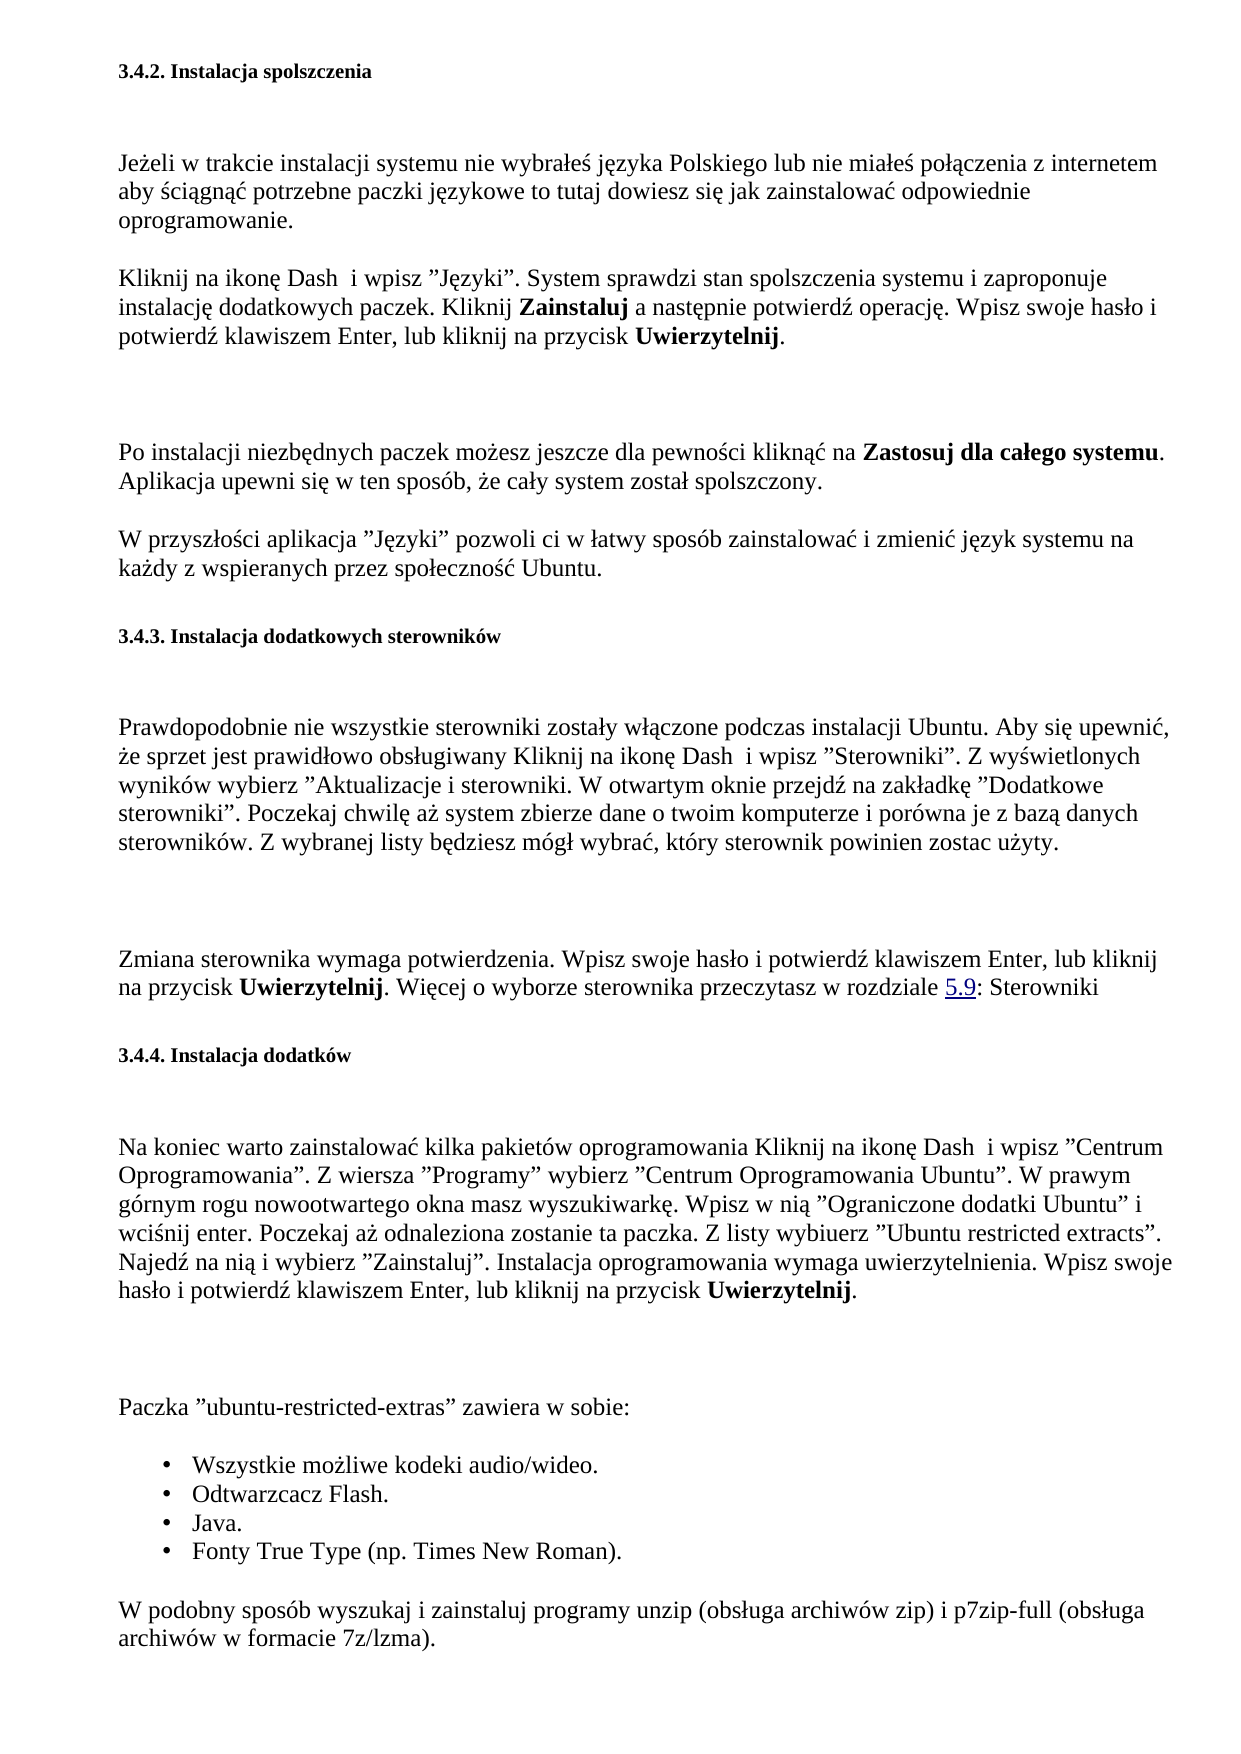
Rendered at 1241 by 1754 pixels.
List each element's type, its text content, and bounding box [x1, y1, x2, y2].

text Kliknij na ikonę Dash i wpisz ”Języki”. System sprawdzi stan spolszczenia systemu i zaproponuje instalację dodatkowych paczek. Kliknij Zainstaluj a następnie potwierdź operację. Wpisz swoje hasło i potwierdź klawiszem Enter, lub kliknij na przycisk Uwierzytelnij. [118, 263, 1181, 349]
text W przyszłości aplikacja ”Języki” pozwoli ci w łatwy sposób zainstalować i zmienić język systemu na każdy z wspieranych przez społeczność Ubuntu. [118, 524, 1181, 582]
text Na koniec warto zainstalować kilka pakietów oprogramowania Kliknij na ikonę Dash i wpisz ”Centrum Oprogramowania”. Z wiersza ”Programy” wybierz ”Centrum Oprogramowania Ubuntu”. W prawym górnym rogu nowootwartego okna masz wyszukiwarkę. Wpisz w nią ”Ograniczone dodatki Ubuntu” i wciśnij enter. Poczekaj aż odnaleziona zostanie ta paczka. Z listy wybiuerz ”Ubuntu restricted extracts”. Najedź na nią i wybierz ”Zainstaluj”. Instalacja oprogramowania wymaga uwierzytelnienia. Wpisz swoje hasło i potwierdź klawiszem Enter, lub kliknij na przycisk Uwierzytelnij. [118, 1132, 1181, 1304]
list Odtwarzcacz Flash. [162, 1479, 1181, 1508]
list Wszystkie możliwe kodeki audio/wideo. [162, 1450, 1181, 1479]
subtitle 3.4.3. Instalacja dodatkowych sterowników [118, 624, 1181, 648]
text Jeżeli w trakcie instalacji systemu nie wybrałeś języka Polskiego lub nie miałeś połączenia z internetem aby ściągnąć potrzebne paczki językowe to tutaj dowiesz się jak zainstalować odpowiednie oprogramowanie. [118, 148, 1181, 234]
list Fonty True Type (np. Times New Roman). [162, 1536, 1181, 1565]
text Prawdopodobnie nie wszystkie sterowniki zostały włączone podczas instalacji Ubuntu. Aby się upewnić, że sprzet jest prawidłowo obsługiwany Kliknij na ikonę Dash i wpisz ”Sterowniki”. Z wyświetlonych wyników wybierz ”Aktualizacje i sterowniki. W otwartym oknie przejdź na zakładkę ”Dodatkowe sterowniki”. Poczekaj chwilę aż system zbierze dane o twoim komputerze i porówna je z bazą danych sterowników. Z wybranej listy będziesz mógł wybrać, który sterownik powinien zostac użyty. [118, 712, 1181, 856]
subtitle 3.4.4. Instalacja dodatków [118, 1043, 1181, 1067]
text Paczka ”ubuntu-restricted-extras” zawiera w sobie: [118, 1392, 1181, 1421]
text W podobny sposób wyszukaj i zainstaluj programy unzip (obsługa archiwów zip) i p7zip-full (obsługa archiwów w formacie 7z/lzma). [118, 1595, 1181, 1652]
text Po instalacji niezbędnych paczek możesz jeszcze dla pewności kliknąć na Zastosuj dla całego systemu. Aplikacja upewni się w ten sposób, że cały system został spolszczony. [118, 437, 1181, 495]
text Zmiana sterownika wymaga potwierdzenia. Wpisz swoje hasło i potwierdź klawiszem Enter, lub kliknij na przycisk Uwierzytelnij. Więcej o wyborze sterownika przeczytasz w rozdziale 5.9: Sterowniki [118, 944, 1181, 1001]
list Java. [162, 1508, 1181, 1536]
subtitle 3.4.2. Instalacja spolszczenia [118, 59, 1181, 83]
